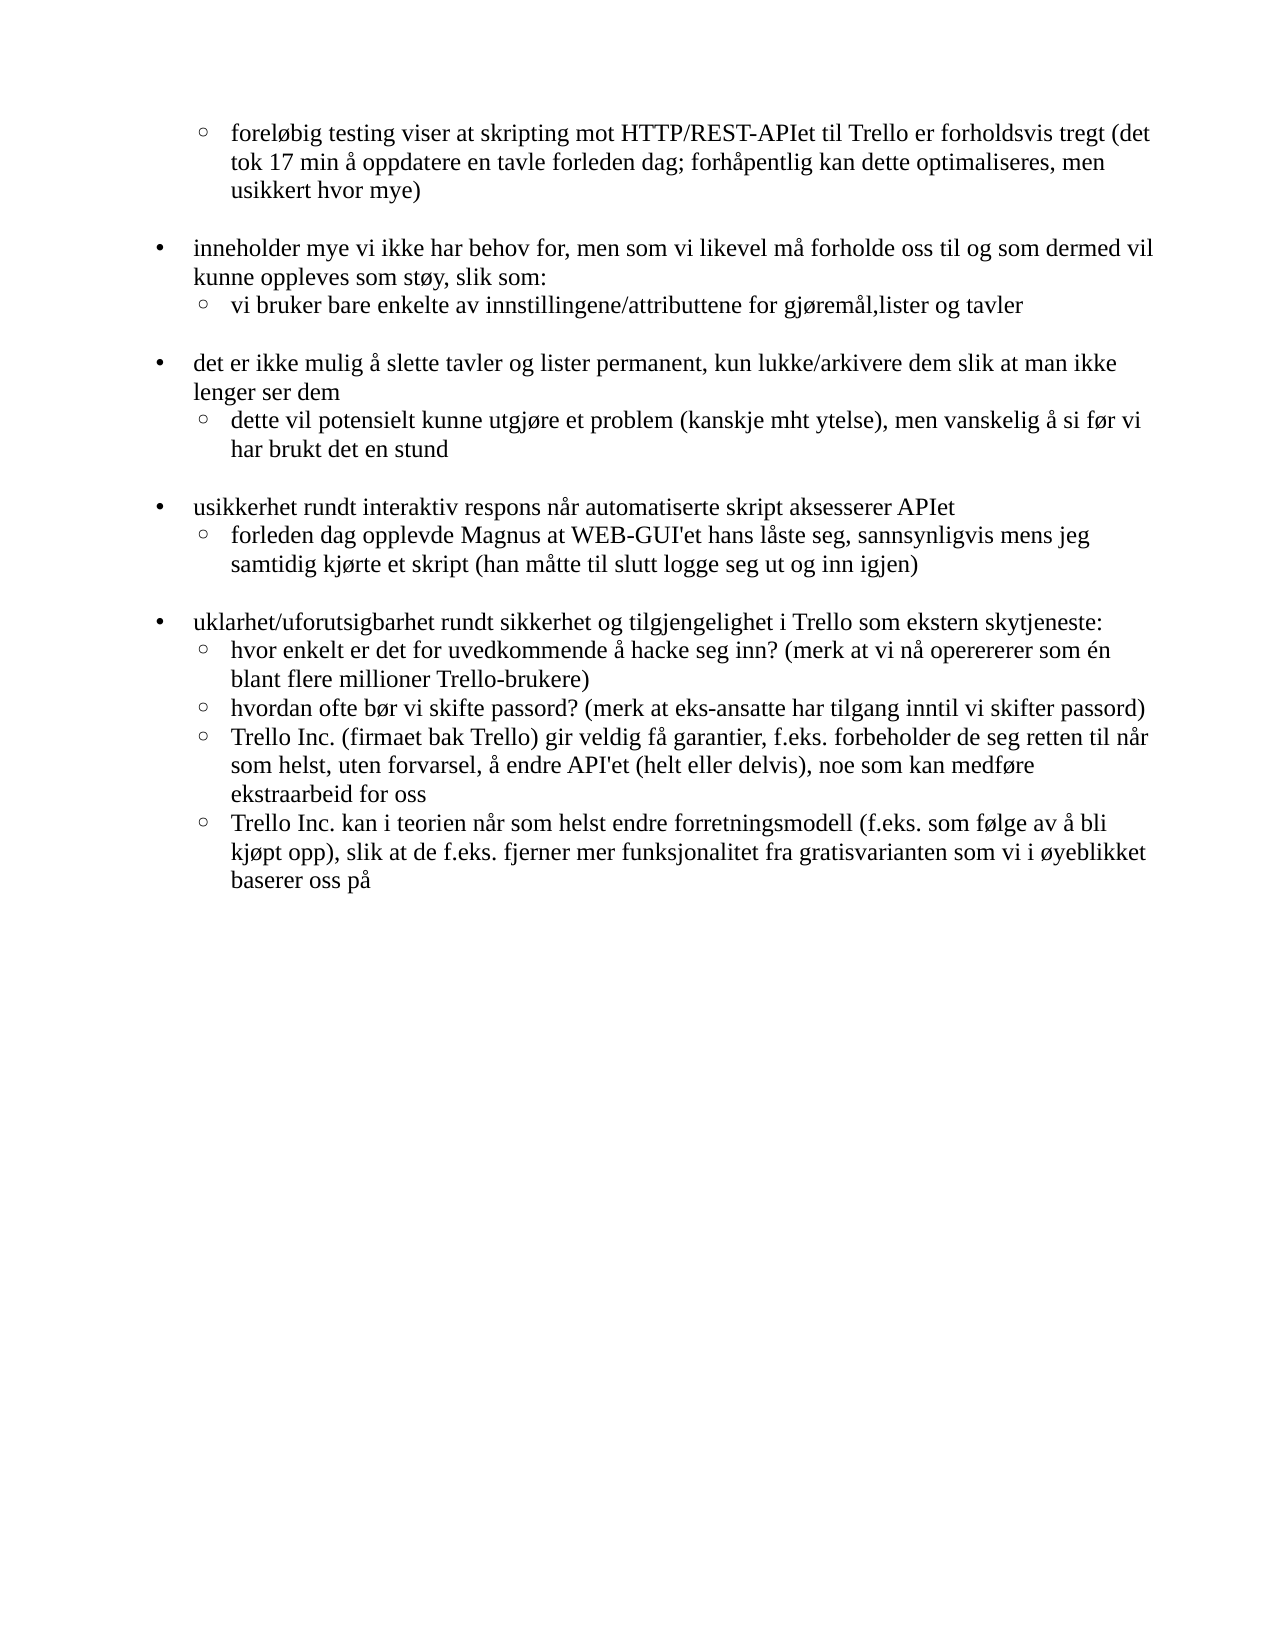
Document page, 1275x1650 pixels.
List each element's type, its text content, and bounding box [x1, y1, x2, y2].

list foreløbig testing viser at skripting mot HTTP/REST-APIet til Trello er forholdsvis tregt (det tok 17 min å oppdatere en tavle forleden dag; forhåpentlig kan dette optimaliseres, men usikkert hvor mye) [193, 118, 1157, 204]
list vi bruker bare enkelte av innstillingene/attributtene for gjøremål,lister og tavler [193, 291, 1157, 319]
list uklarhet/uforutsigbarhet rundt sikkerhet og tilgjengelighet i Trello som ekstern skytjeneste: [156, 607, 1157, 636]
list det er ikke mulig å slette tavler og lister permanent, kun lukke/arkivere dem slik at man ikke lenger ser dem [156, 348, 1157, 406]
list hvor enkelt er det for uvedkommende å hacke seg inn? (merk at vi nå operererer som én blant flere millioner Trello-brukere) [193, 636, 1157, 693]
list usikkerhet rundt interaktiv respons når automatiserte skript aksesserer APIet [156, 492, 1157, 521]
list inneholder mye vi ikke har behov for, men som vi likevel må forholde oss til og som dermed vil kunne oppleves som støy, slik som: [156, 233, 1157, 291]
list dette vil potensielt kunne utgjøre et problem (kanskje mht ytelse), men vanskelig å si før vi har brukt det en stund [193, 406, 1157, 463]
list hvordan ofte bør vi skifte passord? (merk at eks-ansatte har tilgang inntil vi skifter passord) [193, 693, 1157, 722]
list forleden dag opplevde Magnus at WEB-GUI'et hans låste seg, sannsynligvis mens jeg samtidig kjørte et skript (han måtte til slutt logge seg ut og inn igjen) [193, 521, 1157, 578]
list Trello Inc. kan i teorien når som helst endre forretningsmodell (f.eks. som følge av å bli kjøpt opp), slik at de f.eks. fjerner mer funksjonalitet fra gratisvarianten som vi i øyeblikket baserer oss på [193, 808, 1157, 894]
list Trello Inc. (firmaet bak Trello) gir veldig få garantier, f.eks. forbeholder de seg retten til når som helst, uten forvarsel, å endre API'et (helt eller delvis), noe som kan medføre ekstraarbeid for oss [193, 722, 1157, 808]
